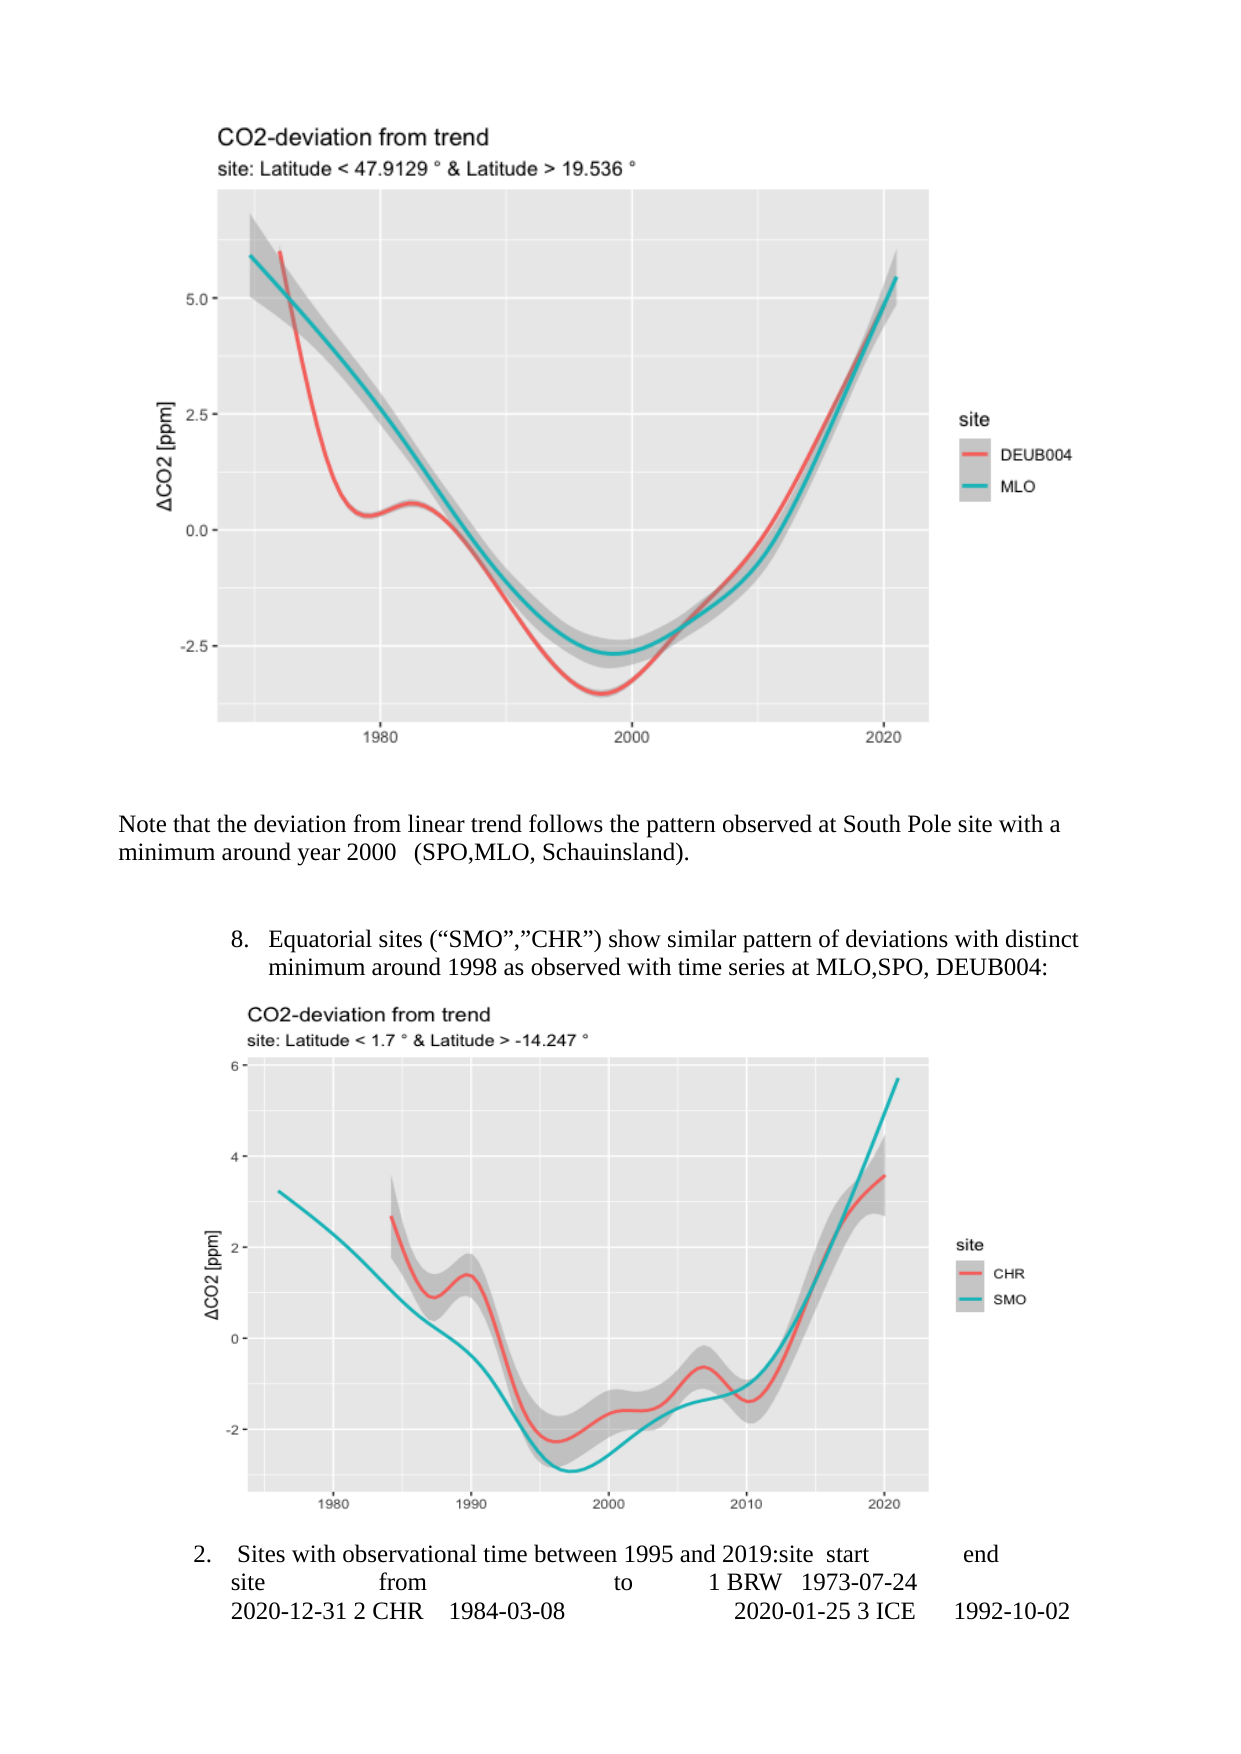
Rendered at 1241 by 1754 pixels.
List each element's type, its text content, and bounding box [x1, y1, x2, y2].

picture [147, 118, 1093, 780]
list Sites with observational time between 1995 and 2019:site start end site from to 1 BRW 1973-07-24 2020-12-31 2 CHR 1984-03-08 2020-01-25 3 ICE 1992-10-02 [193, 981, 1122, 1625]
list Equatorial sites (“SMO”,”CHR”) show similar pattern of deviations with distinct minimum around 1998 as observed with time series at MLO,SPO, DEUB004: [231, 924, 1122, 981]
text Note that the deviation from linear trend follows the pattern observed at South Pole site with a minimum around year 2000 (SPO,MLO, Schauinsland). [118, 809, 1122, 866]
picture [196, 1000, 1045, 1539]
